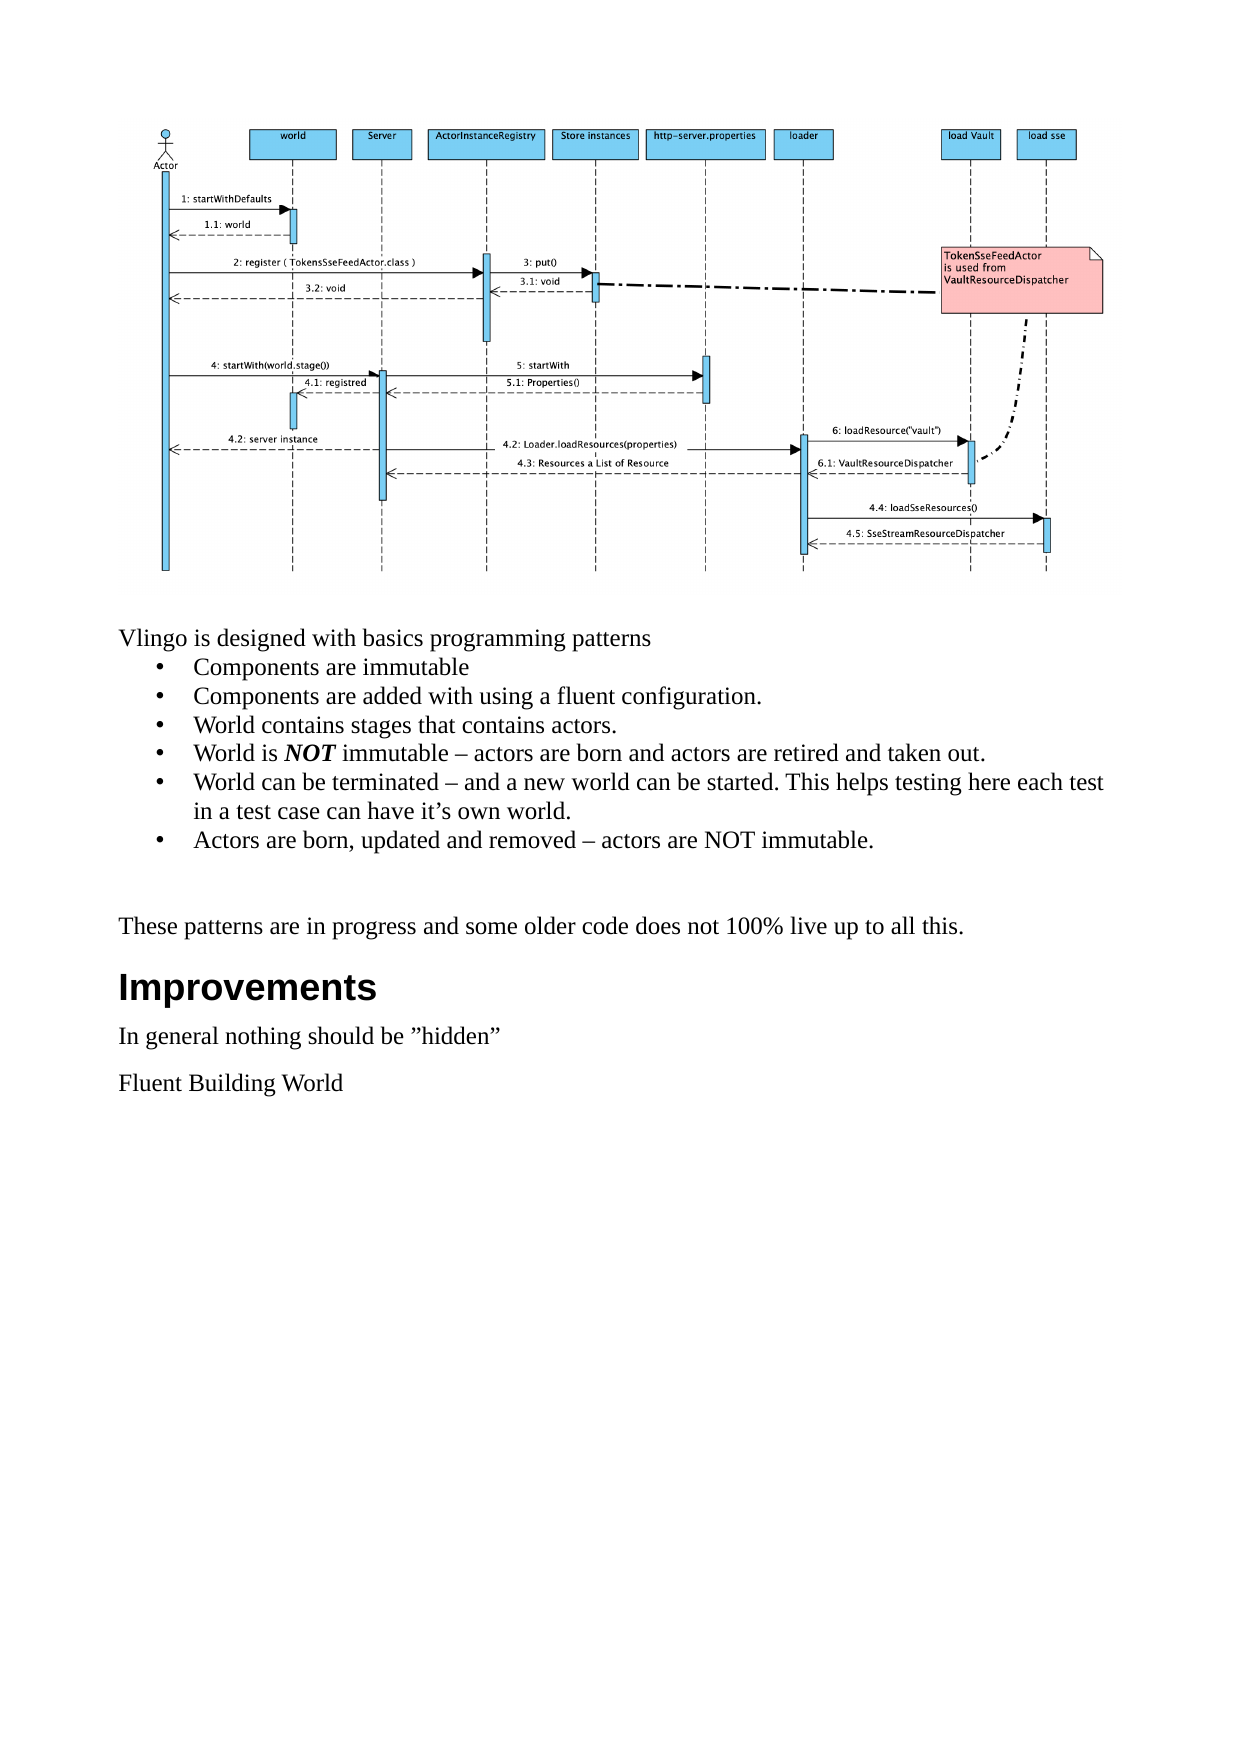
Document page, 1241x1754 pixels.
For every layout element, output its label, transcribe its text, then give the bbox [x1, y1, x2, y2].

text Vlingo is designed with basics programming patterns [118, 623, 1122, 652]
list Components are added with using a fluent configuration. [156, 681, 1122, 710]
list World is NOT immutable – actors are born and actors are retired and taken out. [156, 738, 1122, 767]
subtitle Improvements [118, 965, 1122, 1008]
text In general nothing should be ”hidden” [118, 1021, 1122, 1050]
text Fluent Building World [118, 1068, 1122, 1097]
list Actors are born, updated and removed – actors are NOT immutable. [156, 825, 1122, 853]
text These patterns are in progress and some older code does not 100% live up to all this. [118, 911, 1122, 940]
list World contains stages that contains actors. [156, 710, 1122, 738]
picture [118, 118, 1123, 595]
list World can be terminated – and a new world can be started. This helps testing here each test in a test case can have it’s own world. [156, 767, 1122, 825]
list Components are immutable [156, 652, 1122, 681]
